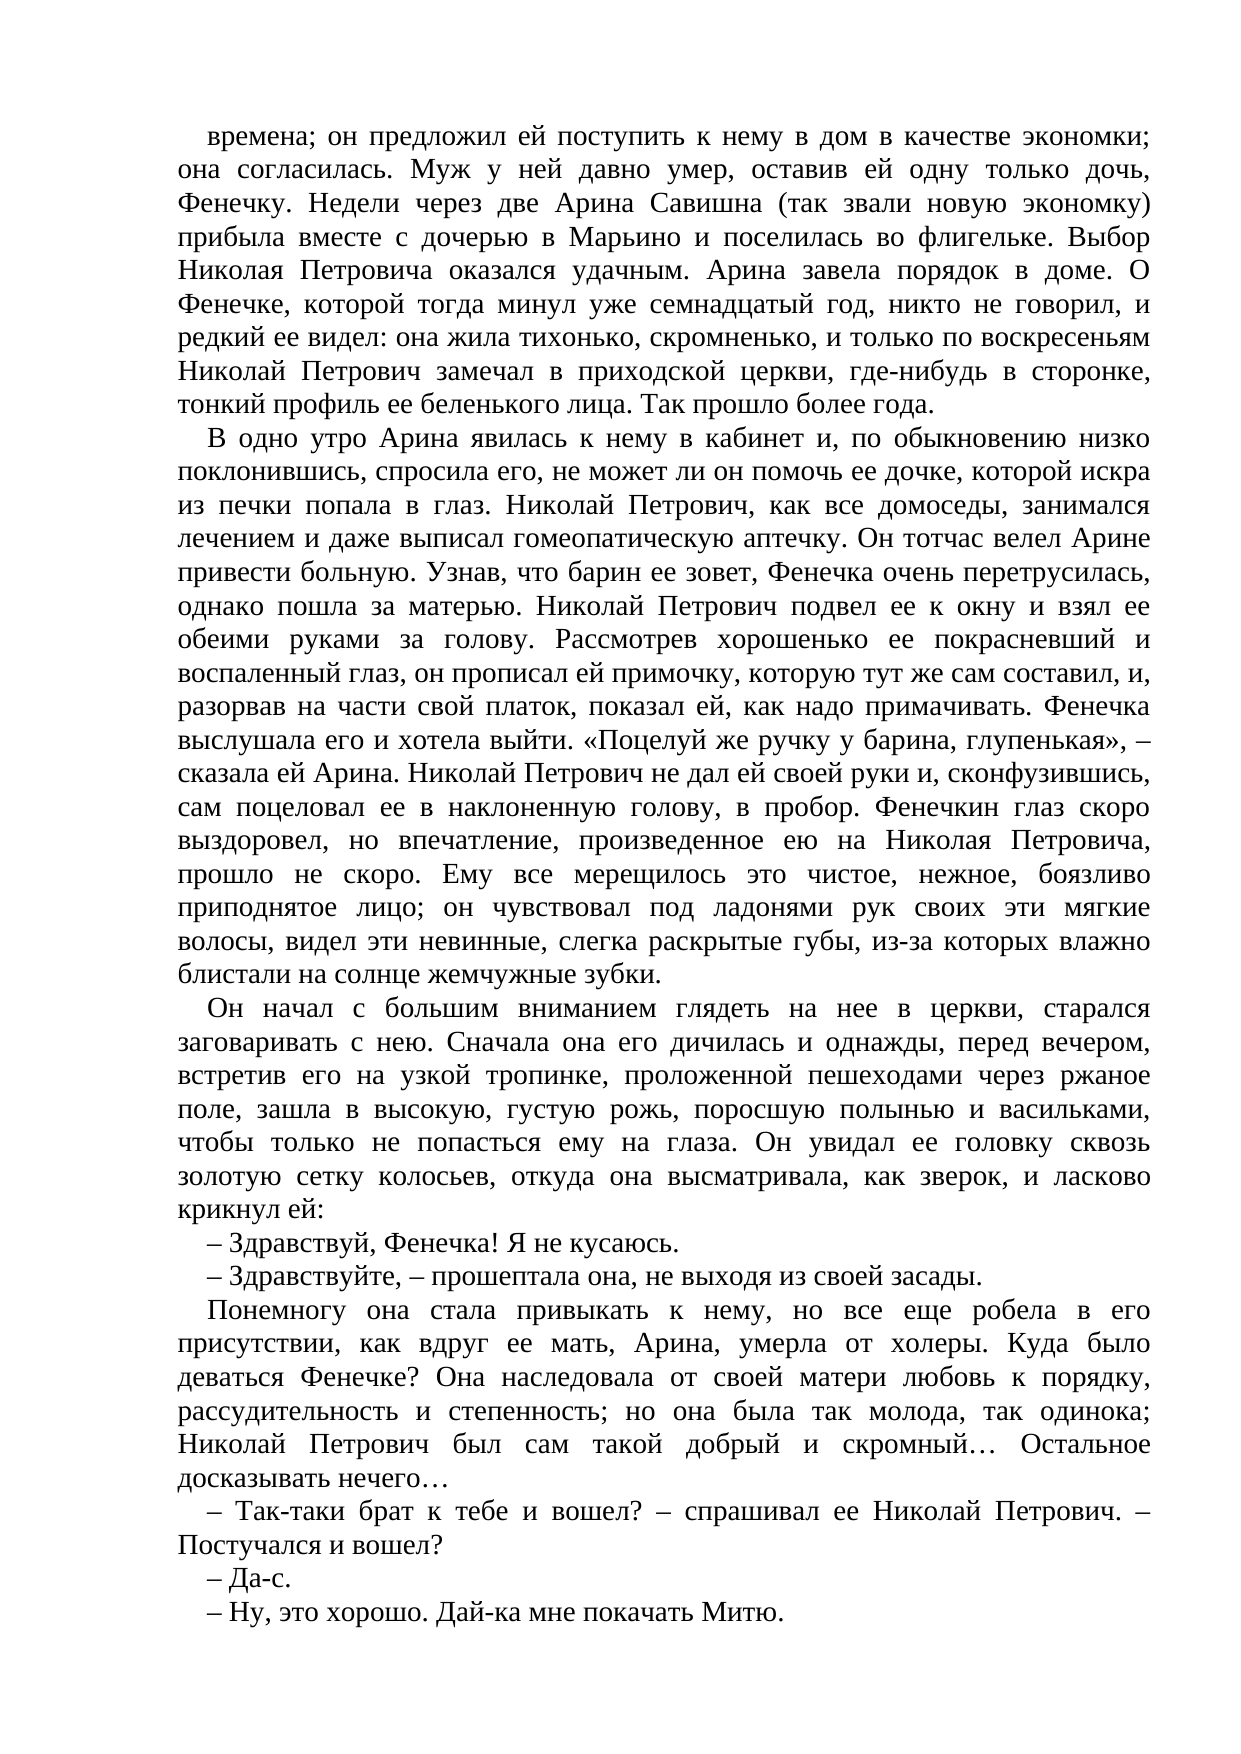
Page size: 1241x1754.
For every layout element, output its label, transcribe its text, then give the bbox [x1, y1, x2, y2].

text – Здравствуй, Фенечка! Я не кусаюсь. [177, 1225, 1152, 1258]
text В одно утро Арина явилась к нему в кабинет и, по обыкновению низко поклонившись, спросила его, не может ли он помочь ее дочке, которой искра из печки попала в глаз. Николай Петрович, как все домоседы, занимался лечением и даже выписал гомеопатическую аптечку. Он тотчас велел Арине привести больную. Узнав, что барин ее зовет, Фенечка очень перетрусилась, однако пошла за матерью. Николай Петрович подвел ее к окну и взял ее обеими руками за голову. Рассмотрев хорошенько ее покрасневший и воспаленный глаз, он прописал ей примочку, которую тут же сам составил, и, разорвав на части свой платок, показал ей, как надо примачивать. Фенечка выслушала его и хотела выйти. «Поцелуй же ручку у барина, глупенькая», – сказала ей Арина. Николай Петрович не дал ей своей руки и, сконфузившись, сам поцеловал ее в наклоненную голову, в пробор. Фенечкин глаз скоро выздоровел, но впечатление, произведенное ею на Николая Петровича, прошло не скоро. Ему все мерещилось это чистое, нежное, боязливо приподнятое лицо; он чувствовал под ладонями рук своих эти мягкие волосы, видел эти невинные, слегка раскрытые губы, из-за которых влажно блистали на солнце жемчужные зубки. [177, 420, 1152, 990]
text – Ну, это хорошо. Дай-ка мне покачать Митю. [177, 1594, 1152, 1627]
text – Да-с. [177, 1560, 1152, 1594]
text – Здравствуйте, – прошептала она, не выходя из своей засады. [177, 1258, 1152, 1292]
text Он начал с большим вниманием глядеть на нее в церкви, старался заговаривать с нею. Сначала она его дичилась и однажды, перед вечером, встретив его на узкой тропинке, проложенной пешеходами через ржаное поле, зашла в высокую, густую рожь, поросшую полынью и васильками, чтобы только не попасться ему на глаза. Он увидал ее головку сквозь золотую сетку колосьев, откуда она высматривала, как зверок, и ласково крикнул ей: [177, 990, 1152, 1225]
text времена; он предложил ей поступить к нему в дом в качестве экономки; она согласилась. Муж у ней давно умер, оставив ей одну только дочь, Фенечку. Недели через две Арина Савишна (так звали новую экономку) прибыла вместе с дочерью в Марьино и поселилась во флигельке. Выбор Николая Петровича оказался удачным. Арина завела порядок в доме. О Фенечке, которой тогда минул уже семнадцатый год, никто не говорил, и редкий ее видел: она жила тихонько, скромненько, и только по воскресеньям Николай Петрович замечал в приходской церкви, где-нибудь в сторонке, тонкий профиль ее беленького лица. Так прошло более года. [177, 118, 1152, 420]
text – Так-таки брат к тебе и вошел? – спрашивал ее Николай Петрович. – Постучался и вошел? [177, 1493, 1152, 1560]
text Понемногу она стала привыкать к нему, но все еще робела в его присутствии, как вдруг ее мать, Арина, умерла от холеры. Куда было деваться Фенечке? Она наследовала от своей матери любовь к порядку, рассудительность и степенность; но она была так молода, так одинока; Николай Петрович был сам такой добрый и скромный… Остальное досказывать нечего… [177, 1292, 1152, 1493]
